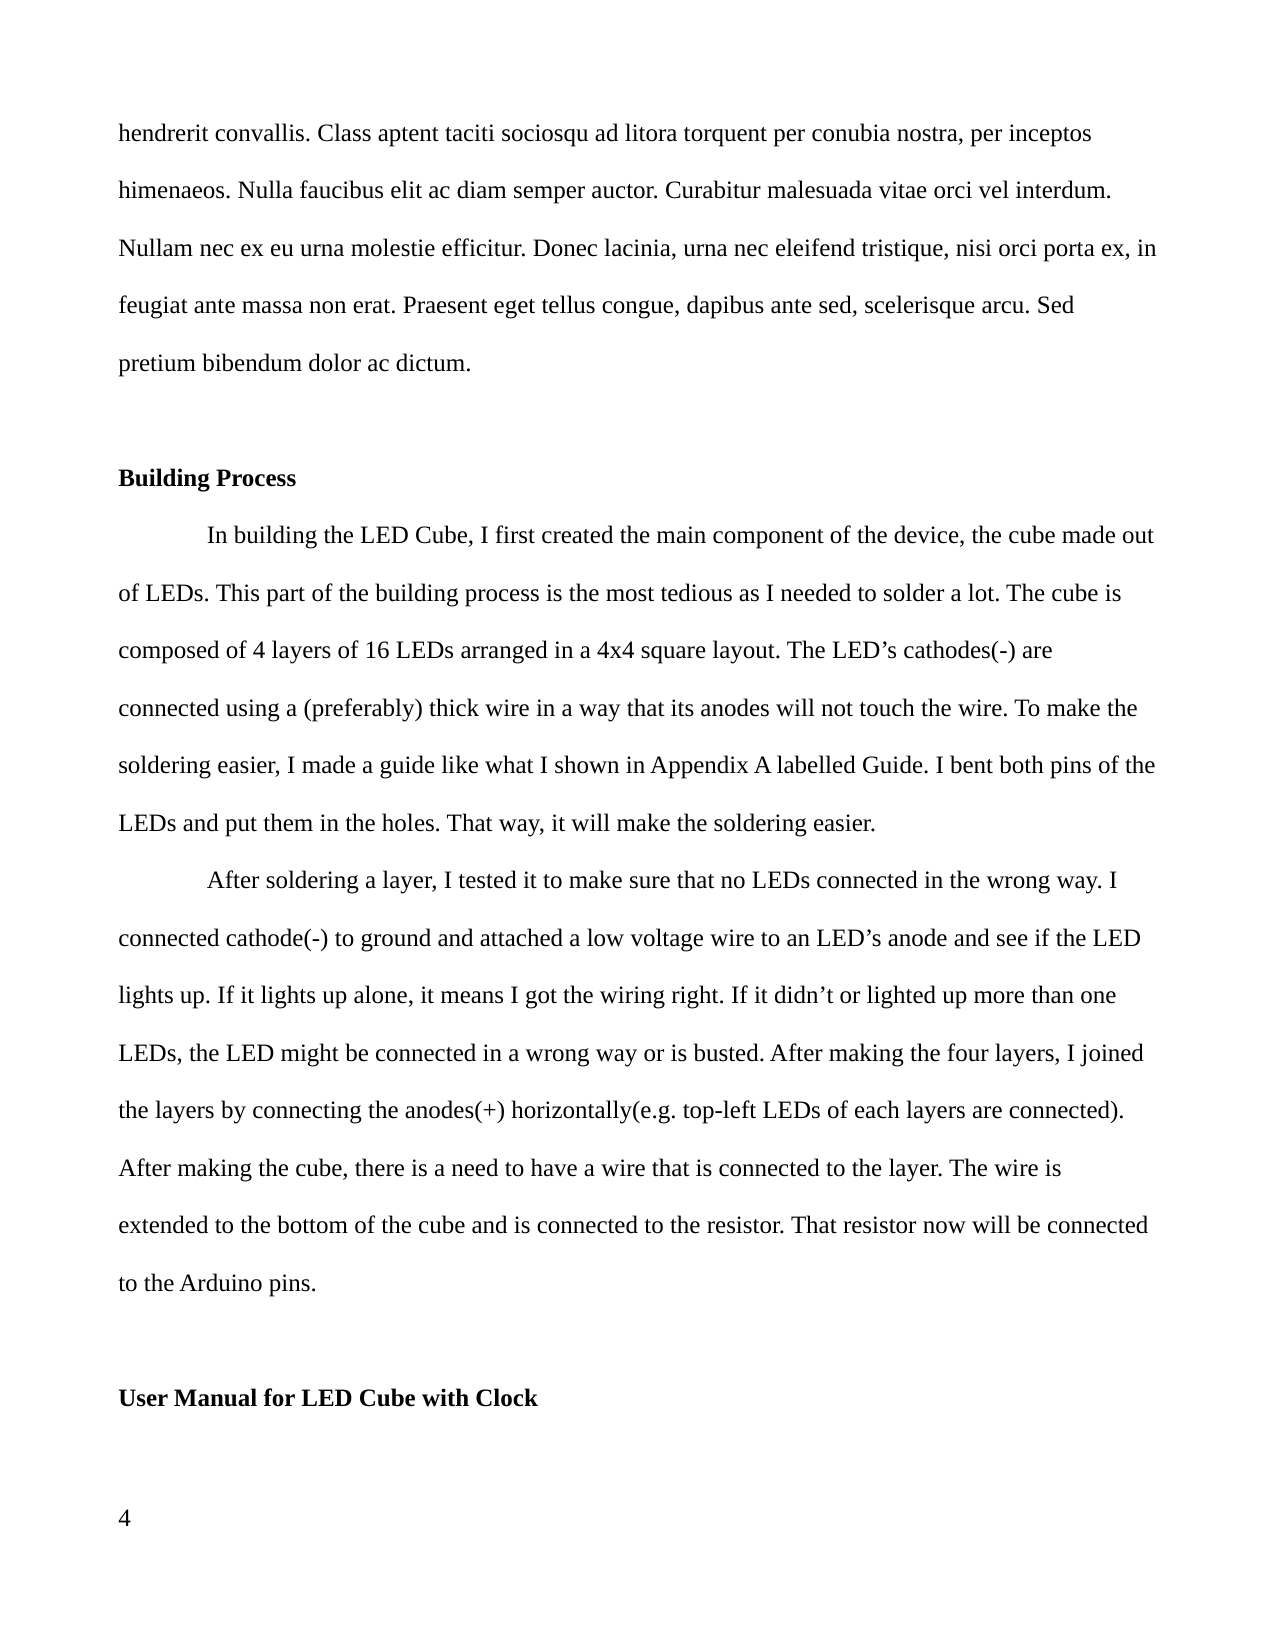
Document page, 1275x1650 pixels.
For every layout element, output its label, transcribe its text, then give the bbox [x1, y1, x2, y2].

text Building Process [118, 463, 1157, 492]
text User Manual for LED Cube with Clock [118, 1383, 1157, 1412]
text After soldering a layer, I tested it to make sure that no LEDs connected in the wrong way. I connected cathode(-) to ground and attached a low voltage wire to an LED’s anode and see if the LED lights up. If it lights up alone, it means I got the wiring right. If it didn’t or lighted up more than one LEDs, the LED might be connected in a wrong way or is busted. After making the four layers, I joined the layers by connecting the anodes(+) horizontally(e.g. top-left LEDs of each layers are connected). After making the cube, there is a need to have a wire that is connected to the layer. The wire is extended to the bottom of the cube and is connected to the resistor. That resistor now will be connected to the Arduino pins. [118, 866, 1157, 1297]
text In building the LED Cube, I first created the main component of the device, the cube made out of LEDs. This part of the building process is the most tedious as I needed to solder a lot. The cube is composed of 4 layers of 16 LEDs arranged in a 4x4 square layout. The LED’s cathodes(-) are connected using a (preferably) thick wire in a way that its anodes will not touch the wire. To make the soldering easier, I made a guide like what I shown in Appendix A labelled Guide. I bent both pins of the LEDs and put them in the holes. That way, it will make the soldering easier. [118, 521, 1157, 837]
text hendrerit convallis. Class aptent taciti sociosqu ad litora torquent per conubia nostra, per inceptos himenaeos. Nulla faucibus elit ac diam semper auctor. Curabitur malesuada vitae orci vel interdum. Nullam nec ex eu urna molestie efficitur. Donec lacinia, urna nec eleifend tristique, nisi orci porta ex, in feugiat ante massa non erat. Praesent eget tellus congue, dapibus ante sed, scelerisque arcu. Sed pretium bibendum dolor ac dictum. [118, 118, 1157, 377]
